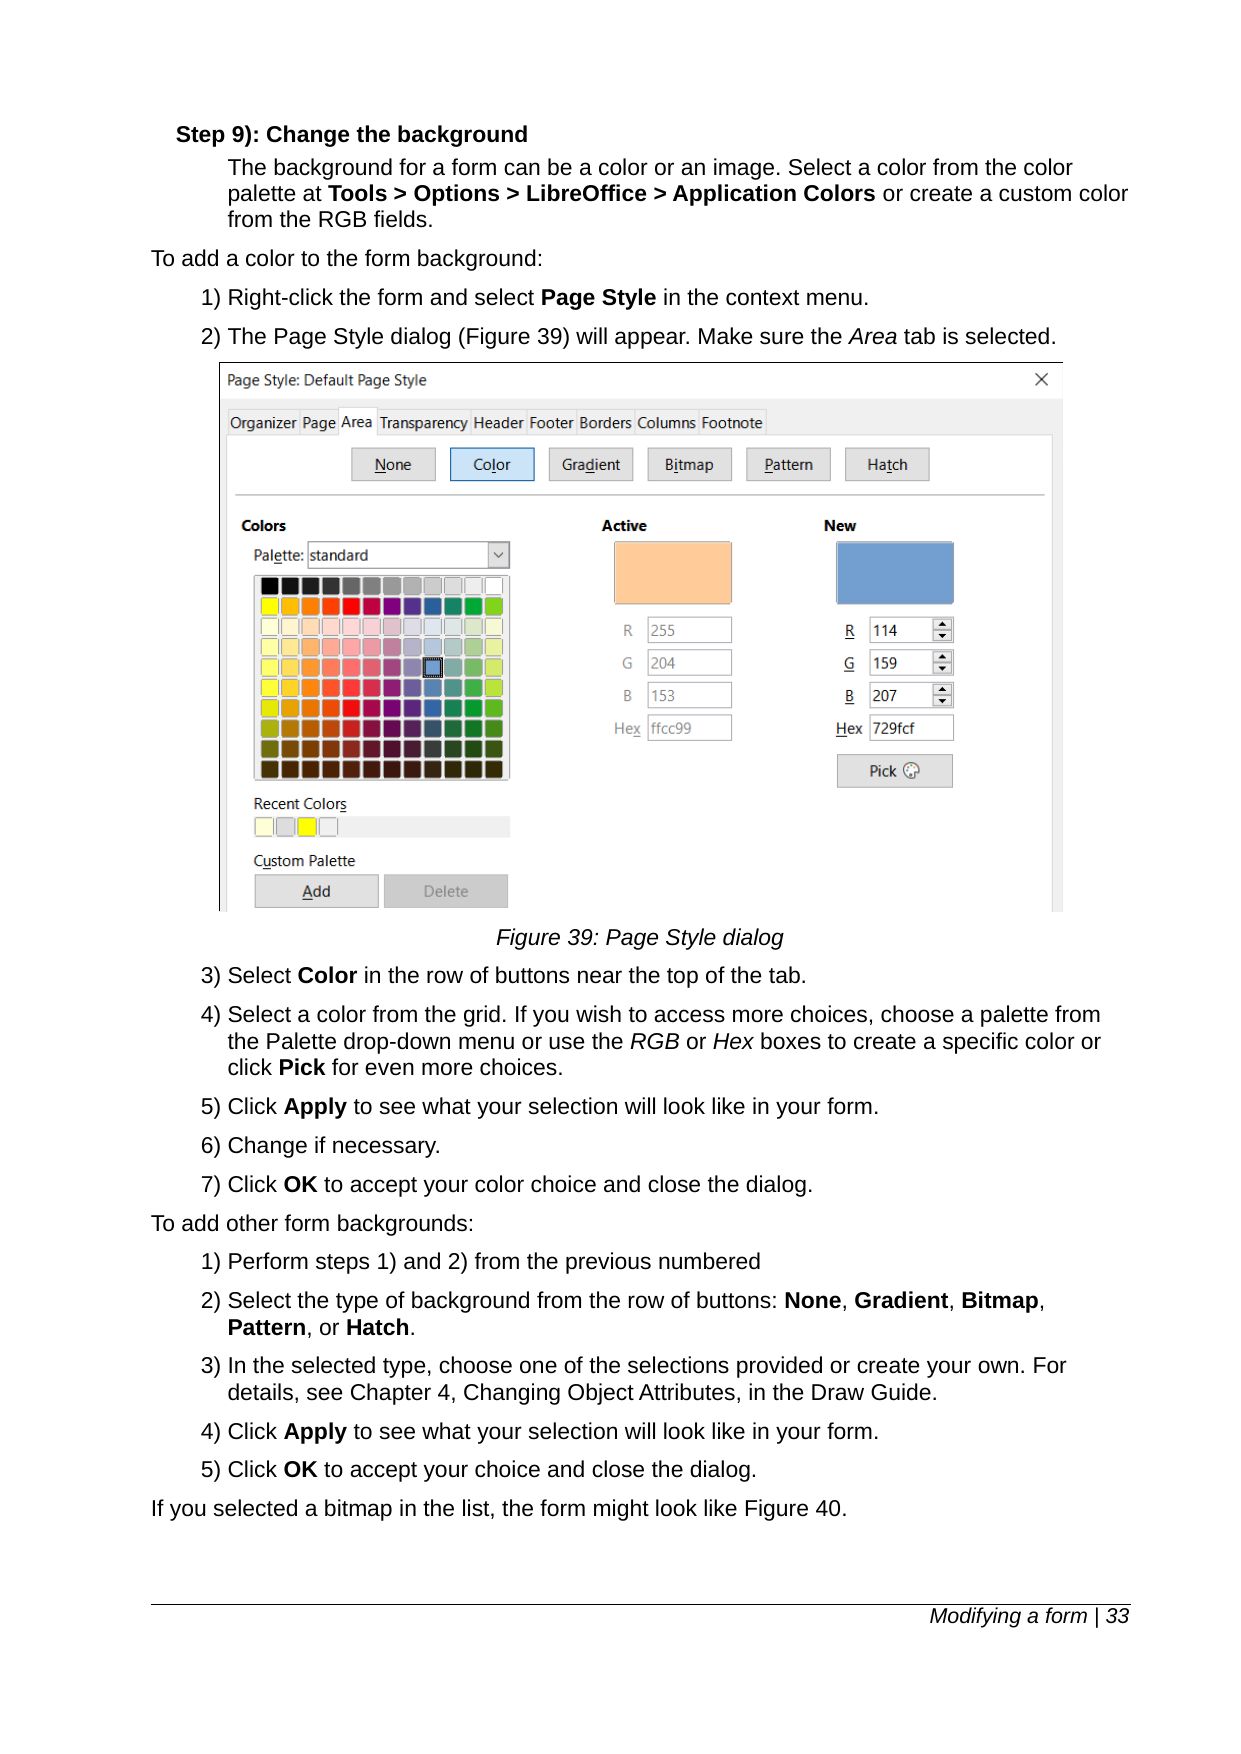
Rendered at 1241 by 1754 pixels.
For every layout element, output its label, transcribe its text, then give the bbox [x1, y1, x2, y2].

list Select Color in the row of buttons near the top of the tab. [227, 962, 1131, 989]
text Step 9): Change the background [176, 121, 1131, 147]
list Change if necessary. [227, 1132, 1131, 1158]
text The background for a form can be a color or an image. Select a color from the color palette at Tools > Options > LibreOffice > Application Colors or create a custom color from the RGB fields. [227, 154, 1131, 233]
list In the selected type, choose one of the selections provided or create your own. For details, see Chapter 4, Changing Object Attributes, in the Draw Guide. [227, 1352, 1131, 1405]
list The Page Style dialog (Figure 39) will appear. Make sure the Area tab is selected. [227, 323, 1131, 349]
list Perform steps 1) and 2) from the previous numbered [227, 1248, 1131, 1275]
list Select a color from the grid. If you wish to access more choices, choose a palette from the Palette drop-down menu or use the RGB or Hex boxes to create a specific color or click Pick for even more choices. [227, 1001, 1131, 1080]
list To add other form backgrounds: [151, 1209, 1131, 1236]
list Click Apply to see what your selection will look like in your form. [227, 1418, 1131, 1444]
list Click OK to accept your color choice and close the dialog. [227, 1171, 1131, 1197]
text If you selected a bitmap in the list, the form might look like Figure 40. [151, 1495, 1131, 1522]
list Select the type of background from the row of buttons: None, Gradient, Bitmap, Pattern, or Hatch. [227, 1287, 1131, 1340]
list To add a color to the form background: [151, 245, 1131, 272]
picture [220, 363, 1063, 912]
list Click Apply to see what your selection will look like in your form. [227, 1093, 1131, 1119]
list Click OK to accept your choice and close the dialog. [227, 1456, 1131, 1483]
list Right-click the form and select Page Style in the context menu. [227, 284, 1131, 310]
text Figure 39: Page Style dialog [218, 924, 1063, 950]
